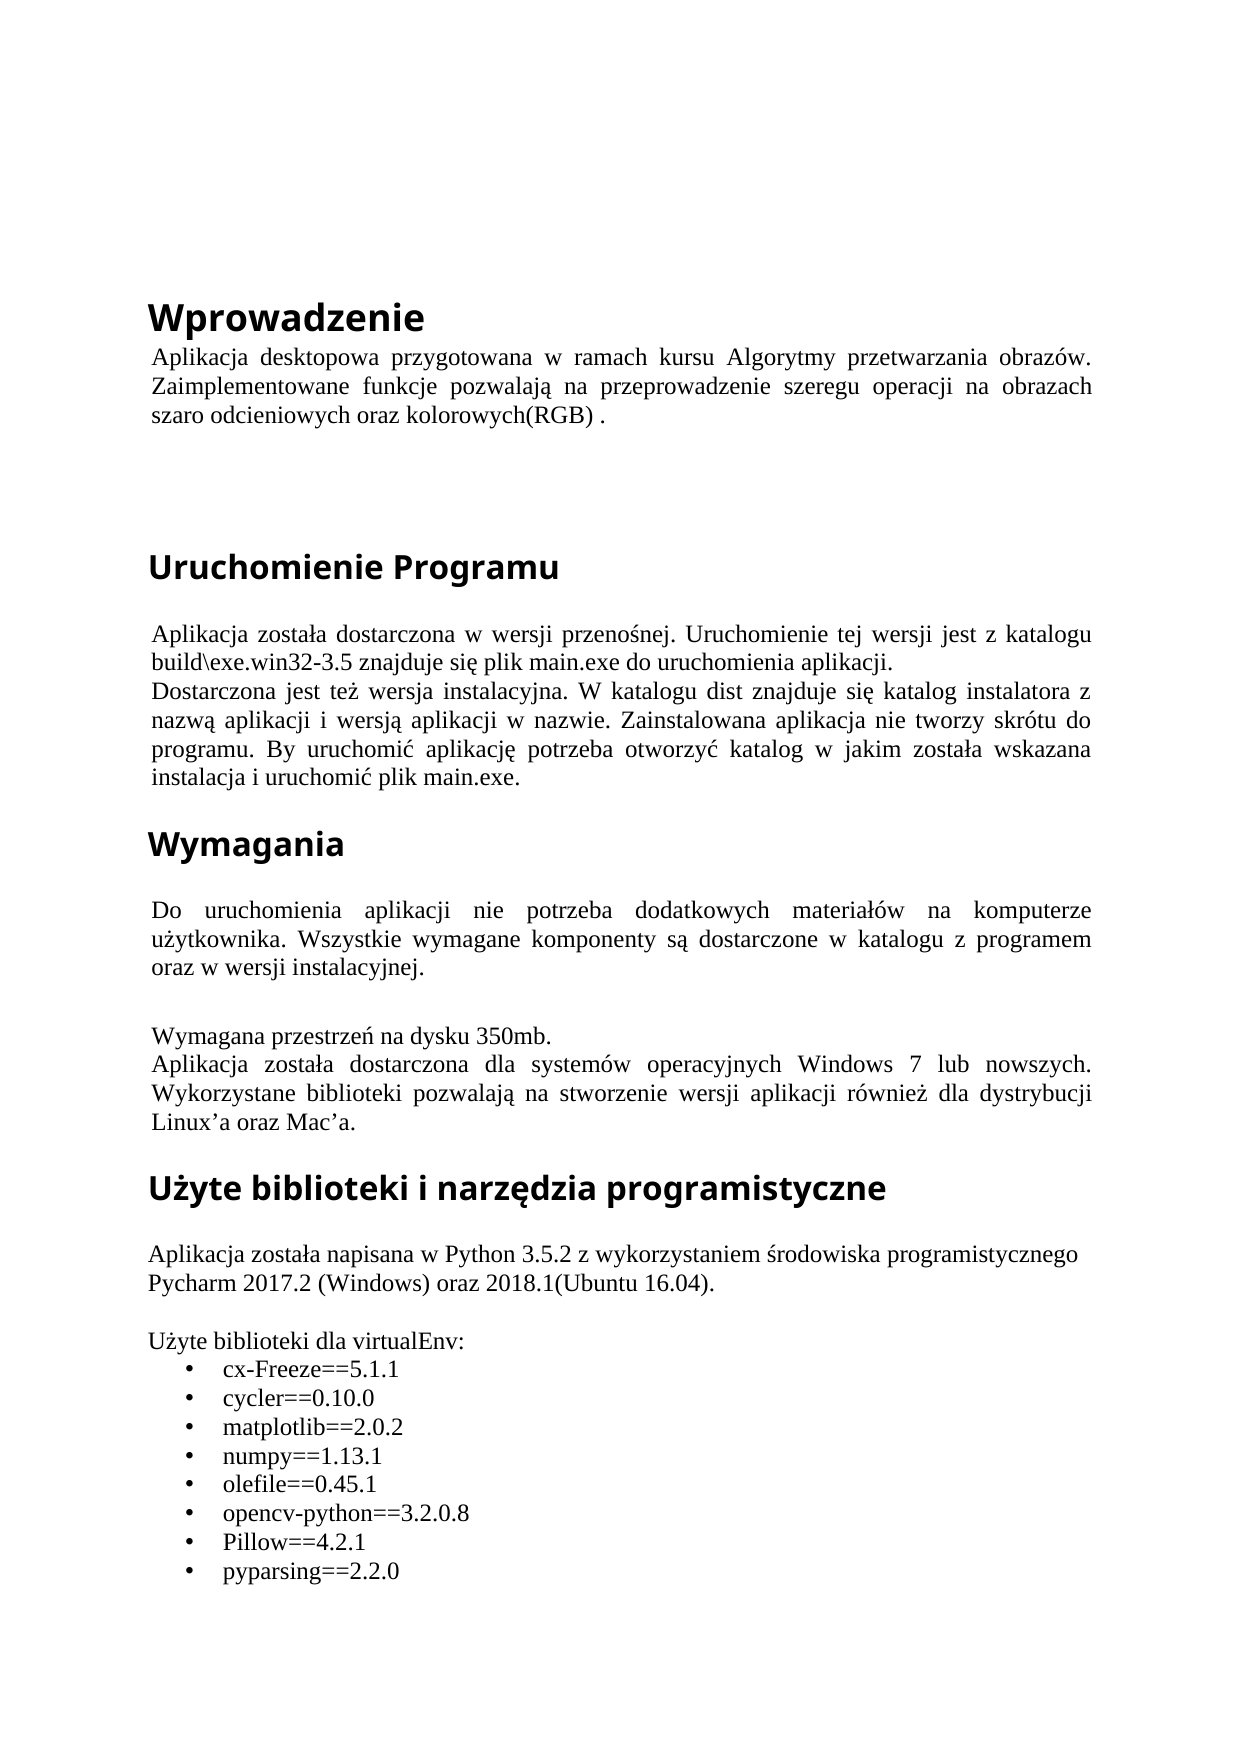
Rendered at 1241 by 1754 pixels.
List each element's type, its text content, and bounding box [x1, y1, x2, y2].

subtitle Wymagania [148, 820, 1093, 866]
text Wymagana przestrzeń na dysku 350mb. [151, 1021, 1093, 1049]
list pyparsing==2.2.0 [185, 1556, 1093, 1584]
subtitle Użyte biblioteki i narzędzia programistyczne [148, 1165, 1093, 1210]
text Do uruchomienia aplikacji nie potrzeba dodatkowych materiałów na komputerze użytkownika. Wszystkie wymagane komponenty są dostarczone w katalogu z programem oraz w wersji instalacyjnej. [151, 895, 1093, 981]
subtitle Wprowadzenie [148, 291, 1093, 342]
text Aplikacja została dostarczona w wersji przenośnej. Uruchomienie tej wersji jest z katalogu build\exe.win32-3.5 znajduje się plik main.exe do uruchomienia aplikacji. [151, 619, 1093, 676]
text Aplikacja desktopowa przygotowana w ramach kursu Algorytmy przetwarzania obrazów. Zaimplementowane funkcje pozwalają na przeprowadzenie szeregu operacji na obrazach szaro odcieniowych oraz kolorowych(RGB) . [151, 342, 1093, 429]
text Użyte biblioteki dla virtualEnv: [148, 1326, 1093, 1354]
text Aplikacja została napisana w Python 3.5.2 z wykorzystaniem środowiska programistycznego Pycharm 2017.2 (Windows) oraz 2018.1(Ubuntu 16.04). [148, 1239, 1093, 1297]
text Aplikacja została dostarczona dla systemów operacyjnych Windows 7 lub nowszych. Wykorzystane biblioteki pozwalają na stworzenie wersji aplikacji również dla dystrybucji Linux’a oraz Mac’a. [151, 1049, 1093, 1136]
list Pillow==4.2.1 [185, 1527, 1093, 1556]
list cycler==0.10.0 [185, 1383, 1093, 1412]
list matplotlib==2.0.2 [185, 1412, 1093, 1441]
text Dostarczona jest też wersja instalacyjna. W katalogu dist znajduje się katalog instalatora z nazwą aplikacji i wersją aplikacji w nazwie. Zainstalowana aplikacja nie tworzy skrótu do programu. By uruchomić aplikację potrzeba otworzyć katalog w jakim została wskazana instalacja i uruchomić plik main.exe. [151, 676, 1093, 791]
subtitle Uruchomienie Programu [148, 544, 1093, 589]
list opencv-python==3.2.0.8 [185, 1498, 1093, 1527]
list olefile==0.45.1 [185, 1469, 1093, 1498]
list numpy==1.13.1 [185, 1441, 1093, 1469]
list cx-Freeze==5.1.1 [185, 1354, 1093, 1383]
